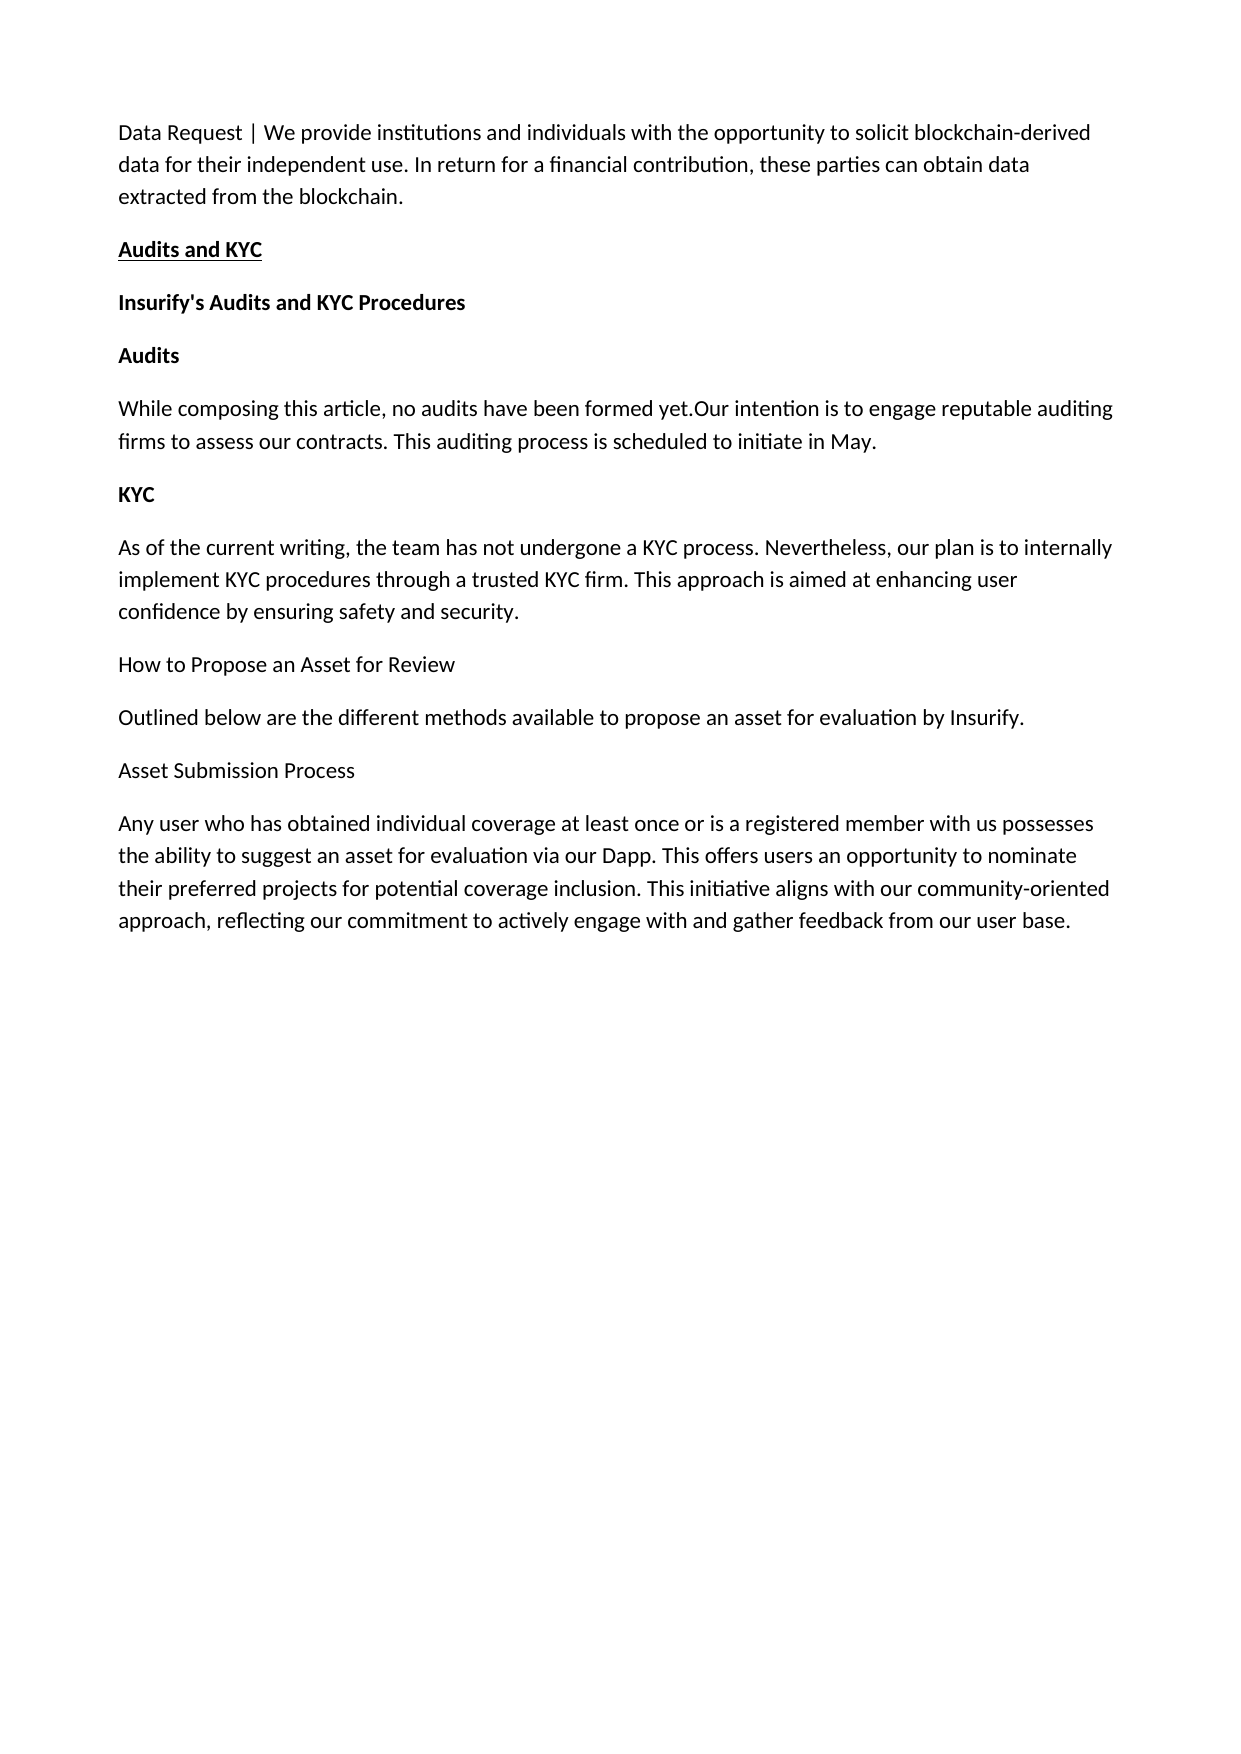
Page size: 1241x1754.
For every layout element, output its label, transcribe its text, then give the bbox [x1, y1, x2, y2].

text While composing this article, no audits have been formed yet.Our intention is to engage reputable auditing firms to assess our contracts. This auditing process is scheduled to initiate in May. [118, 394, 1122, 455]
text Data Request | We provide institutions and individuals with the opportunity to solicit blockchain-derived data for their independent use. In return for a financial contribution, these parties can obtain data extracted from the blockchain. [118, 118, 1122, 211]
text Audits [118, 342, 1122, 369]
text Asset Submission Process [118, 756, 1122, 784]
text Audits and KYC [118, 236, 1122, 263]
text How to Propose an Asset for Review [118, 650, 1122, 678]
text Outlined below are the different methods available to propose an asset for evaluation by Insurify. [118, 703, 1122, 731]
text KYC [118, 480, 1122, 508]
text Any user who has obtained individual coverage at least once or is a registered member with us possesses the ability to suggest an asset for evaluation via our Dapp. This offers users an opportunity to nominate their preferred projects for potential coverage inclusion. This initiative aligns with our community-oriented approach, reflecting our commitment to actively engage with and gather feedback from our user base. [118, 809, 1122, 934]
text Insurify's Audits and KYC Procedures [118, 288, 1122, 317]
text As of the current writing, the team has not undergone a KYC process. Nevertheless, our plan is to internally implement KYC procedures through a trusted KYC firm. This approach is aimed at enhancing user confidence by ensuring safety and security. [118, 533, 1122, 625]
